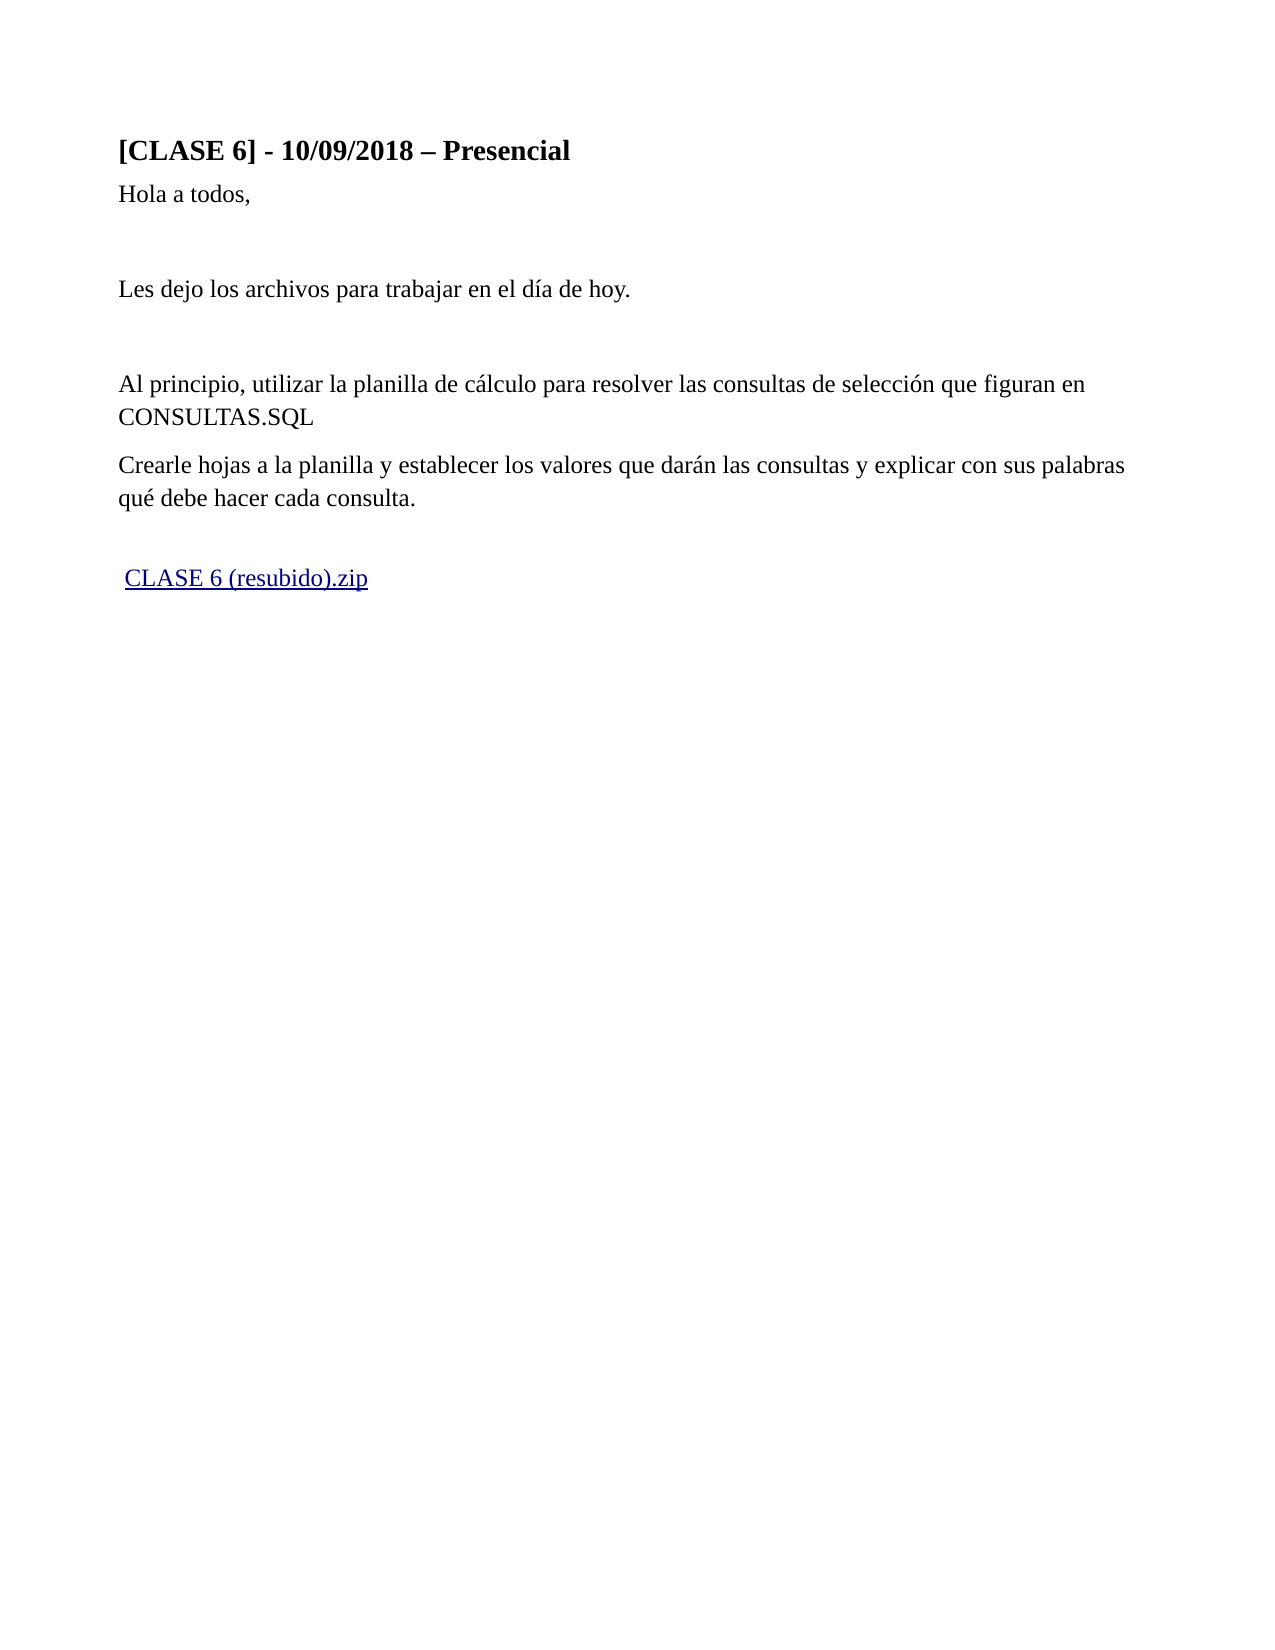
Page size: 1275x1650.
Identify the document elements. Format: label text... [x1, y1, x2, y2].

text Les dejo los archivos para trabajar en el día de hoy. [118, 274, 1157, 303]
text CLASE 6 (resubido).zip [118, 563, 1157, 625]
subtitle [CLASE 6] - 10/09/2018 – Presencial [118, 133, 1157, 166]
text Al principio, utilizar la planilla de cálculo para resolver las consultas de selección que figuran en CONSULTAS.SQL [118, 369, 1157, 431]
text Hola a todos, [118, 179, 1157, 207]
text Crearle hojas a la planilla y establecer los valores que darán las consultas y explicar con sus palabras qué debe hacer cada consulta. [118, 450, 1157, 512]
